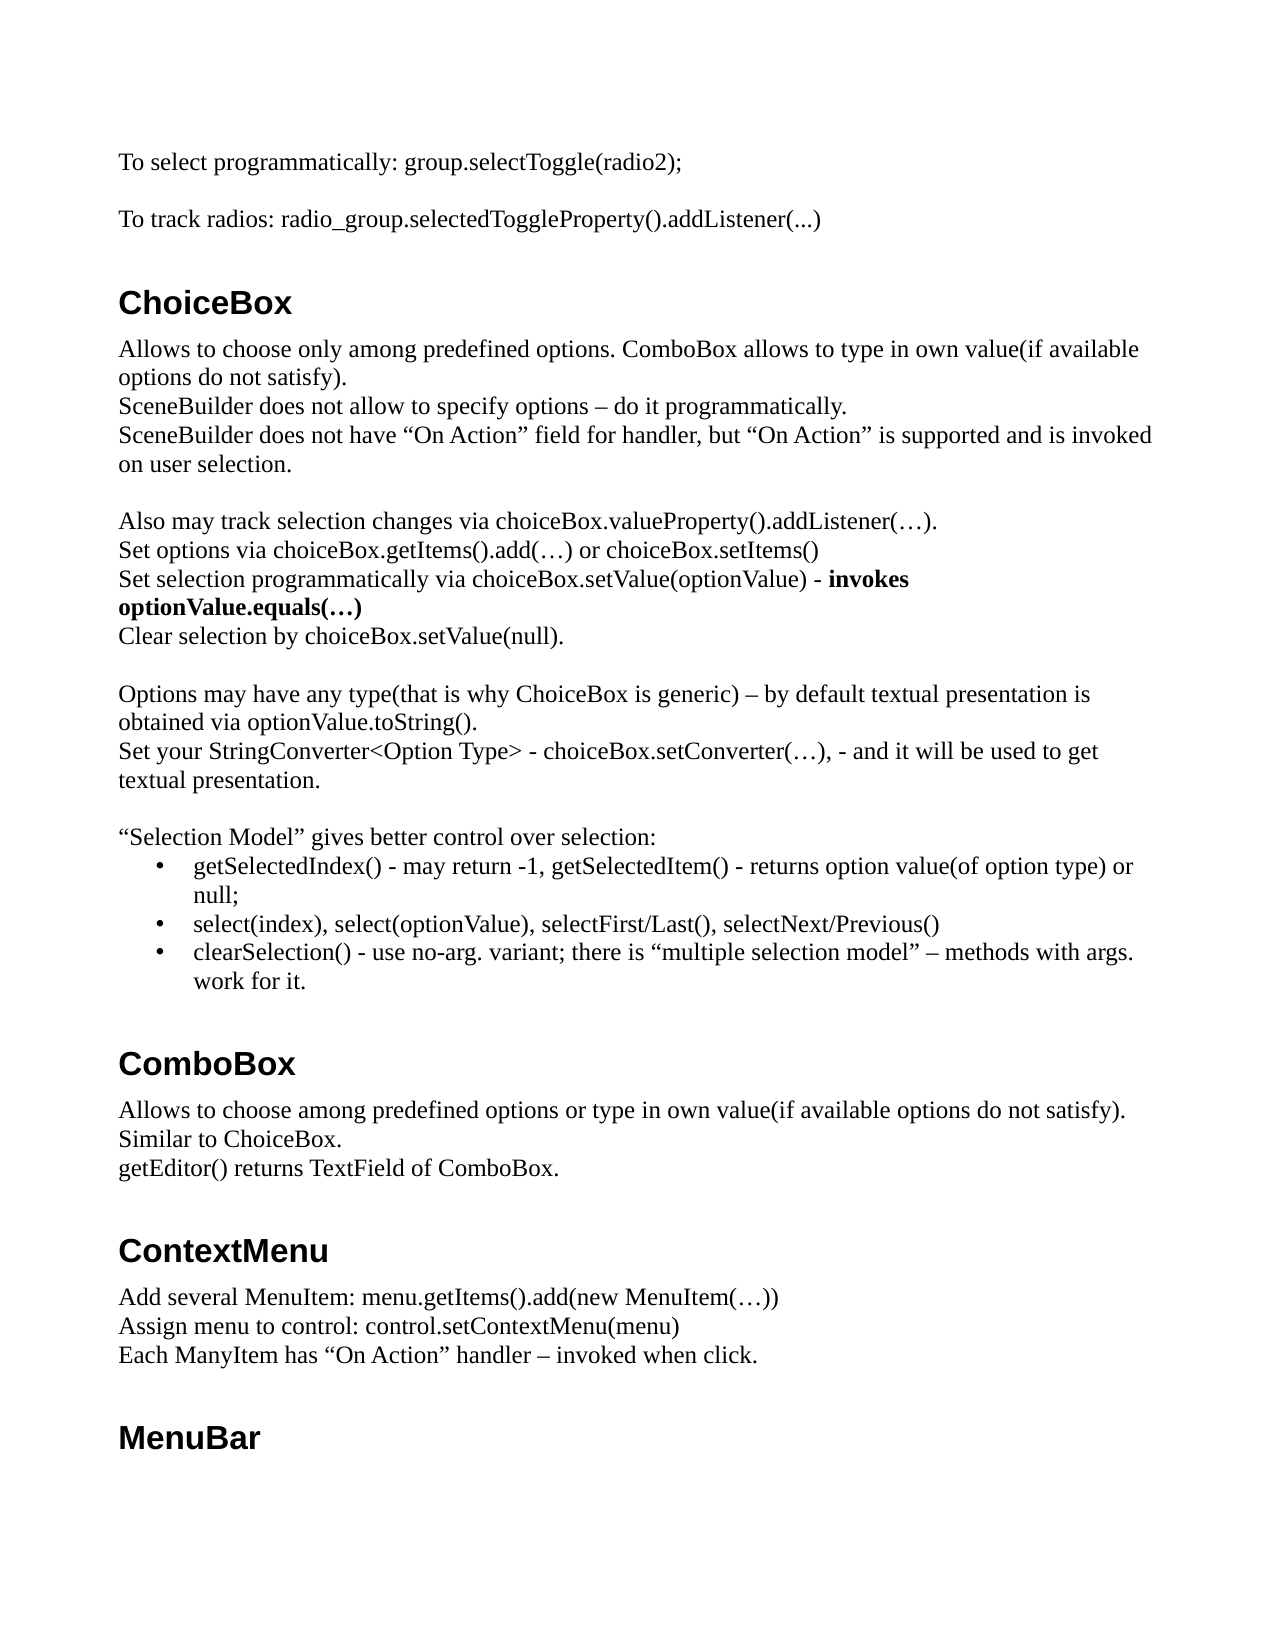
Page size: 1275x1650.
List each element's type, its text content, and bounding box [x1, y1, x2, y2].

subtitle ContextMenu [118, 1231, 1157, 1270]
text Allows to choose only among predefined options. ComboBox allows to type in own value(if available options do not satisfy). [118, 334, 1157, 391]
text Options may have any type(that is why ChoiceBox is generic) – by default textual presentation is obtained via optionValue.toString(). [118, 679, 1157, 736]
subtitle MenuBar [118, 1418, 1157, 1456]
text “Selection Model” gives better control over selection: [118, 822, 1157, 851]
text Similar to ChoiceBox. [118, 1124, 1157, 1153]
list getSelectedIndex() - may return -1, getSelectedItem() - returns option value(of option type) or null; [156, 851, 1157, 909]
text Add several MenuItem: menu.getItems().add(new MenuItem(…)) [118, 1282, 1157, 1311]
list select(index), select(optionValue), selectFirst/Last(), selectNext/Previous() [156, 909, 1157, 937]
text Each ManyItem has “On Action” handler – invoked when click. [118, 1340, 1157, 1368]
text SceneBuilder does not allow to specify options – do it programmatically. [118, 391, 1157, 420]
text Assign menu to control: control.setContextMenu(menu) [118, 1311, 1157, 1340]
text Set options via choiceBox.getItems().add(…) or choiceBox.setItems() [118, 535, 1157, 564]
text Allows to choose among predefined options or type in own value(if available options do not satisfy). [118, 1095, 1157, 1124]
text To track radios: radio_group.selectedToggleProperty().addListener(...) [118, 204, 1157, 233]
text Clear selection by choiceBox.setValue(null). [118, 621, 1157, 650]
text To select programmatically: group.selectToggle(radio2); [118, 147, 1157, 176]
text getEditor() returns TextField of ComboBox. [118, 1153, 1157, 1182]
subtitle ComboBox [118, 1044, 1157, 1083]
list clearSelection() - use no-arg. variant; there is “multiple selection model” – methods with args. work for it. [156, 937, 1157, 995]
text Also may track selection changes via choiceBox.valueProperty().addListener(…). [118, 506, 1157, 535]
text SceneBuilder does not have “On Action” field for handler, but “On Action” is supported and is invoked on user selection. [118, 420, 1157, 477]
text Set selection programmatically via choiceBox.setValue(optionValue) - invokes optionValue.equals(…) [118, 564, 1157, 621]
text Set your StringConverter<Option Type> - choiceBox.setConverter(…), - and it will be used to get textual presentation. [118, 736, 1157, 794]
subtitle ChoiceBox [118, 283, 1157, 321]
